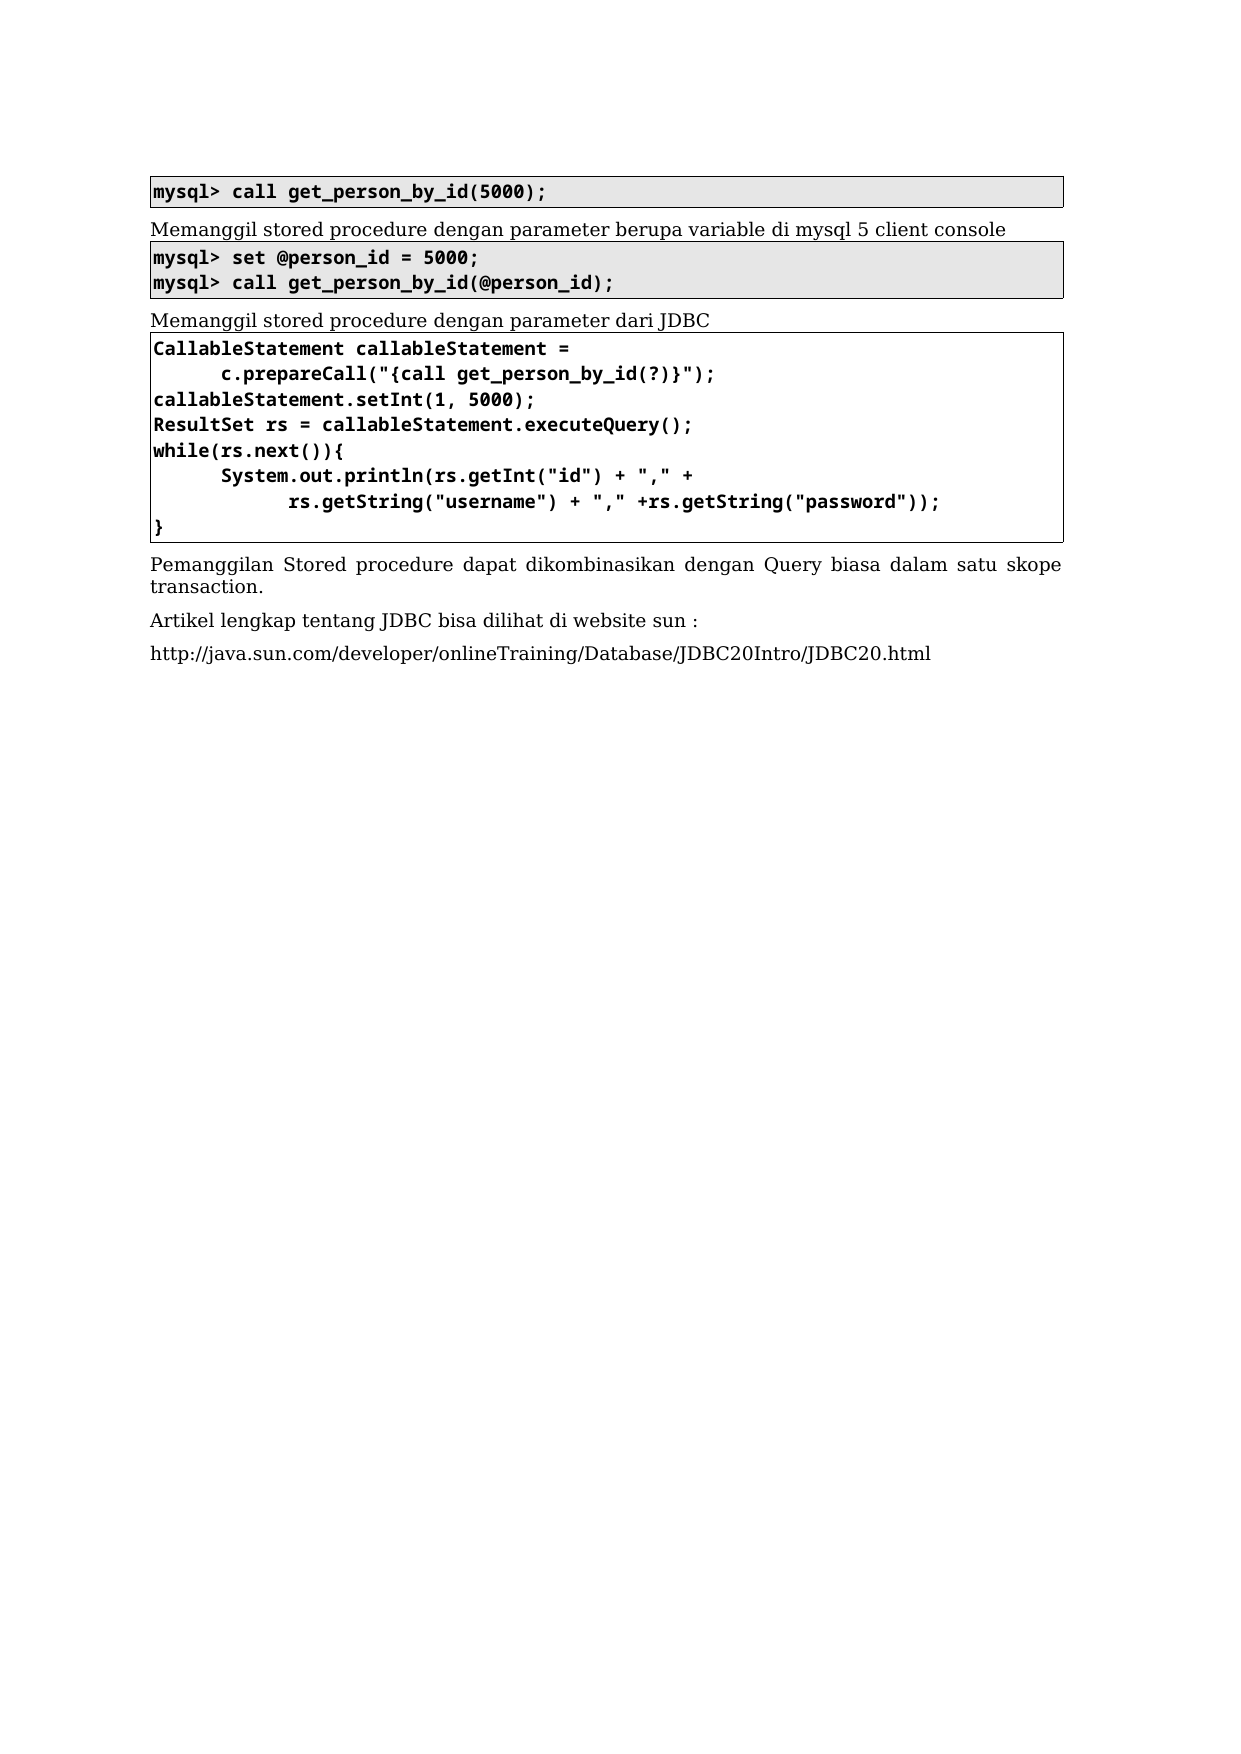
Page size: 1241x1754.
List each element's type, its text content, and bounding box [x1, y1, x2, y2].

text } [151, 511, 1063, 542]
text Memanggil stored procedure dengan parameter berupa variable di mysql 5 client console [150, 219, 1063, 241]
text Memanggil stored procedure dengan parameter dari JDBC [150, 310, 1063, 332]
text c.prepareCall("{call get_person_by_id(?)}"); [151, 357, 1063, 383]
text mysql> call get_person_by_id(5000); [151, 177, 1063, 207]
text Pemanggilan Stored procedure dapat dikombinasikan dengan Query biasa dalam satu skope transaction. [150, 554, 1063, 598]
text Artikel lengkap tentang JDBC bisa dilihat di website sun : [150, 609, 1063, 631]
text mysql> call get_person_by_id(@person_id); [151, 266, 1063, 298]
text while(rs.next()){ [151, 434, 1063, 459]
text rs.getString("username") + "," +rs.getString("password")); [151, 485, 1063, 511]
text callableStatement.setInt(1, 5000); [151, 383, 1063, 408]
text mysql> set @person_id = 5000; [151, 242, 1063, 266]
text ResultSet rs = callableStatement.executeQuery(); [151, 408, 1063, 434]
text http://java.sun.com/developer/onlineTraining/Database/JDBC20Intro/JDBC20.html [150, 643, 1063, 687]
text System.out.println(rs.getInt("id") + "," + [151, 459, 1063, 485]
text CallableStatement callableStatement = [151, 333, 1063, 357]
